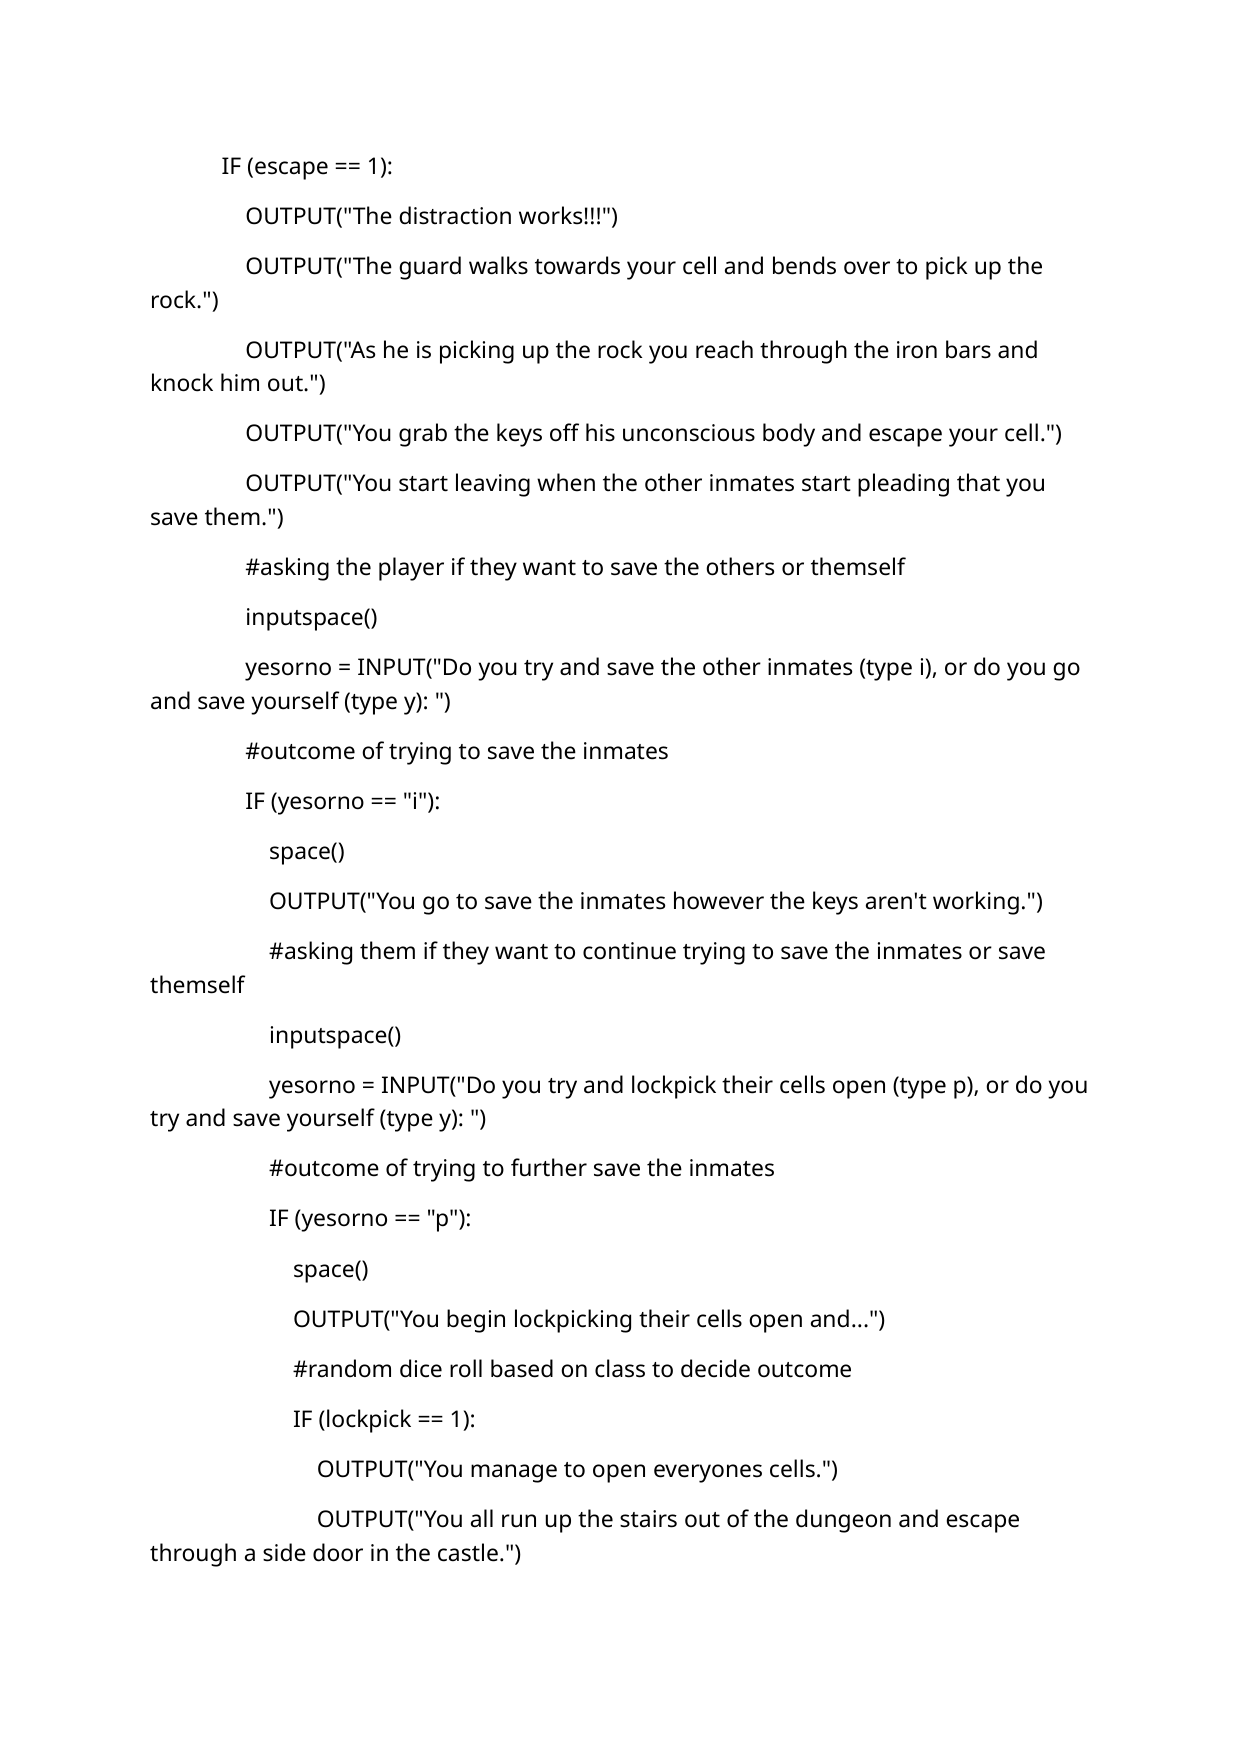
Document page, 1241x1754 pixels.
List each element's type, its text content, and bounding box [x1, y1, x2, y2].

text IF (yesorno == "i"): [150, 785, 1090, 816]
text IF (yesorno == "p"): [150, 1202, 1090, 1234]
text yesorno = INPUT("Do you try and lockpick their cells open (type p), or do you try and save yourself (type y): ") [150, 1069, 1090, 1133]
text OUTPUT("You all run up the stairs out of the dungeon and escape through a side door in the castle.") [150, 1503, 1090, 1568]
text yesorno = INPUT("Do you try and save the other inmates (type i), or do you go and save yourself (type y): ") [150, 651, 1090, 716]
text inputspace() [150, 601, 1090, 632]
text #asking the player if they want to save the others or themself [150, 551, 1090, 582]
text OUTPUT("The guard walks towards your cell and bends over to pick up the rock.") [150, 250, 1090, 315]
text OUTPUT("You begin lockpicking their cells open and...") [150, 1303, 1090, 1334]
text OUTPUT("You start leaving when the other inmates start pleading that you save them.") [150, 467, 1090, 532]
text OUTPUT("You manage to open everyones cells.") [150, 1453, 1090, 1484]
text IF (escape == 1): [150, 150, 1090, 181]
text #outcome of trying to further save the inmates [150, 1152, 1090, 1183]
text space() [150, 835, 1090, 866]
text #random dice roll based on class to decide outcome [150, 1353, 1090, 1384]
text OUTPUT("The distraction works!!!") [150, 200, 1090, 231]
text OUTPUT("As he is picking up the rock you reach through the iron bars and knock him out.") [150, 334, 1090, 398]
text space() [150, 1252, 1090, 1284]
text #asking them if they want to continue trying to save the inmates or save themself [150, 935, 1090, 1000]
text inputspace() [150, 1019, 1090, 1050]
text IF (lockpick == 1): [150, 1403, 1090, 1434]
text OUTPUT("You go to save the inmates however the keys aren't working.") [150, 885, 1090, 916]
text #outcome of trying to save the inmates [150, 735, 1090, 766]
text OUTPUT("You grab the keys off his unconscious body and escape your cell.") [150, 417, 1090, 448]
